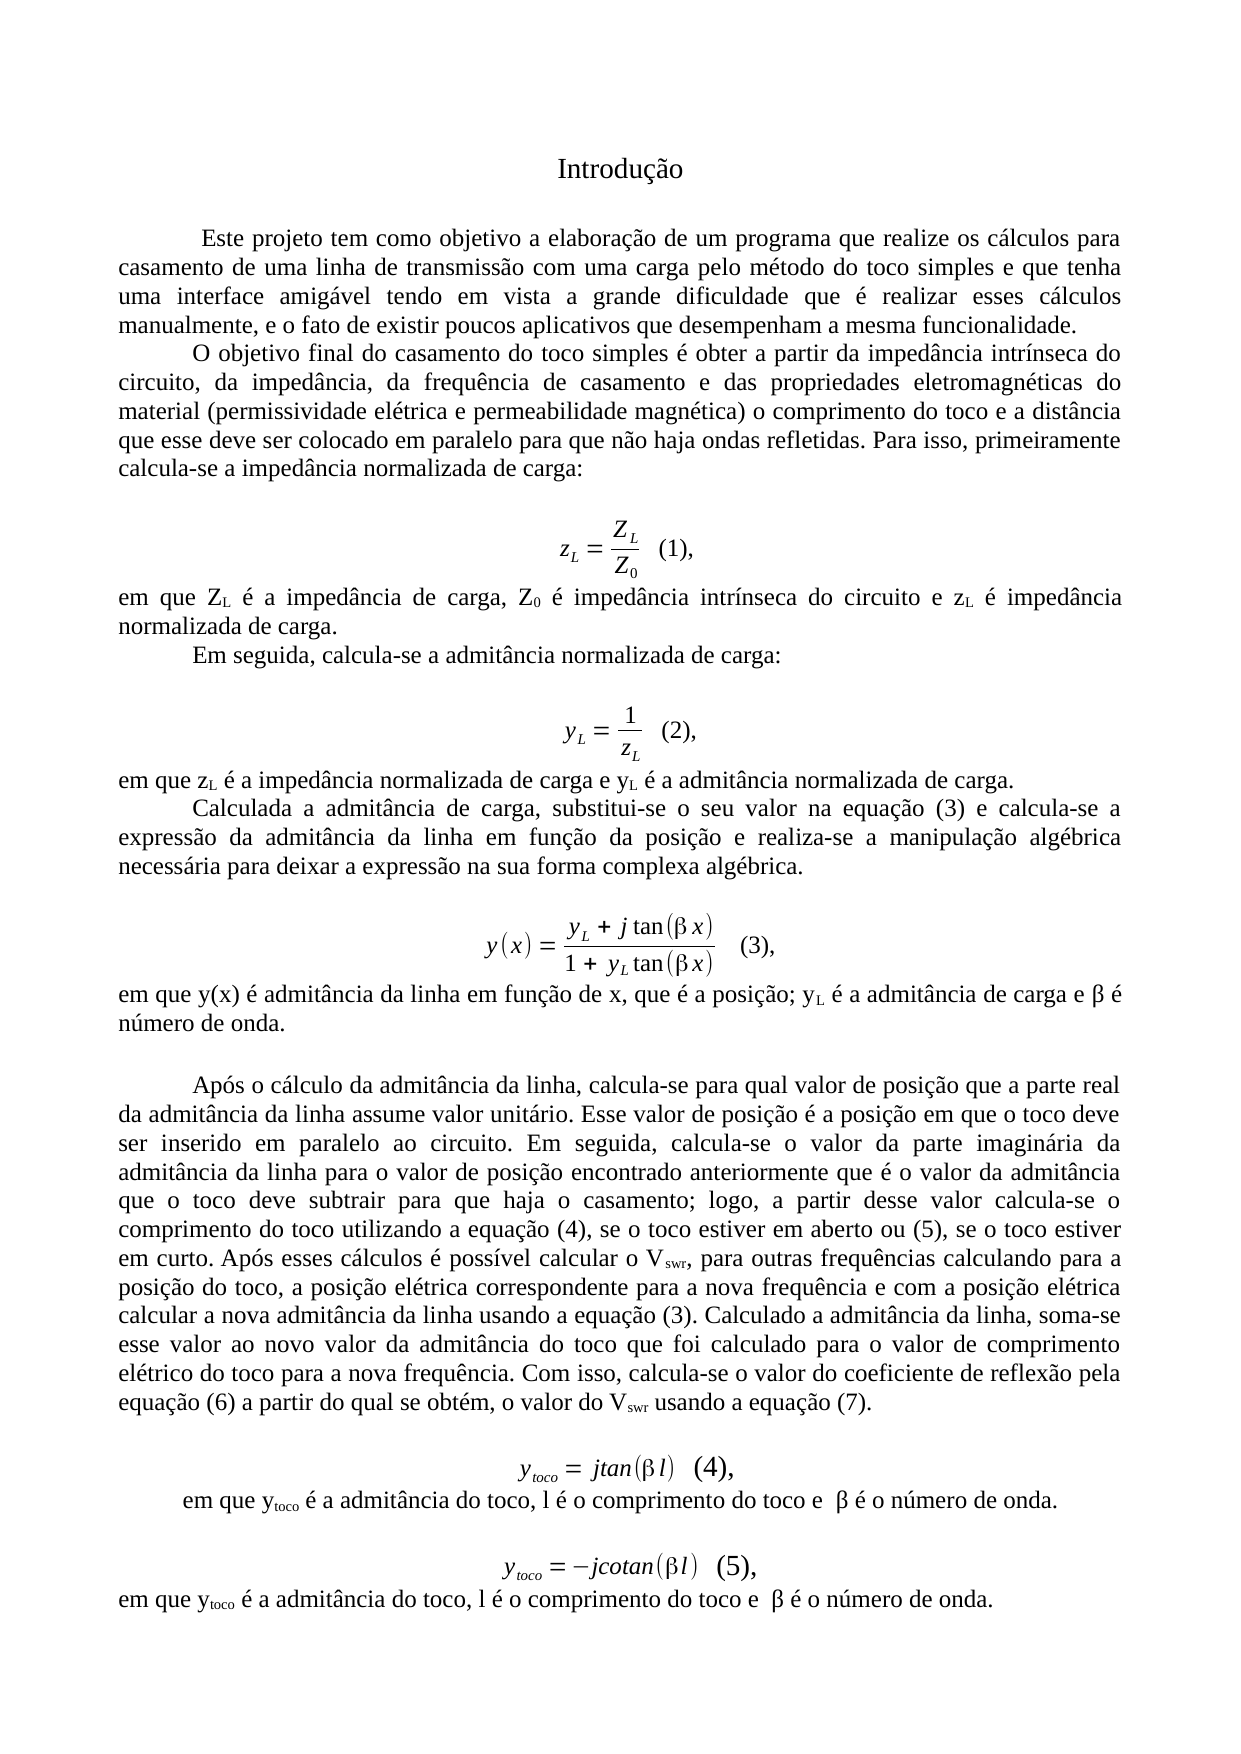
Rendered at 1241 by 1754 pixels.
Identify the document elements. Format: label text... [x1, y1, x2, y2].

text (1), [118, 516, 1122, 582]
text em que ytoco é a admitância do toco, l é o comprimento do toco e β é o número de onda. [118, 1486, 1122, 1514]
text em que y(x) é admitância da linha em função de x, que é a posição; yL é a admitância de carga e β é número de onda. [118, 979, 1122, 1037]
text em que ZL é a impedância de carga, Z0 é impedância intrínseca do circuito e zL é impedância normalizada de carga. [118, 582, 1122, 640]
text Este projeto tem como objetivo a elaboração de um programa que realize os cálculos para casamento de uma linha de transmissão com uma carga pelo método do toco simples e que tenha uma interface amigável tendo em vista a grande dificuldade que é realizar esses cálculos manualmente, e o fato de existir poucos aplicativos que desempenham a mesma funcionalidade. [118, 219, 1122, 338]
text (2), [118, 702, 1122, 765]
text O objetivo final do casamento do toco simples é obter a partir da impedância intrínseca do circuito, da impedância, da frequência de casamento e das propriedades eletromagnéticas do material (permissividade elétrica e permeabilidade magnética) o comprimento do toco e a distância que esse deve ser colocado em paralelo para que não haja ondas refletidas. Para isso, primeiramente calcula-se a impedância normalizada de carga: [118, 338, 1122, 482]
text (3), [118, 913, 1122, 979]
text Em seguida, calcula-se a admitância normalizada de carga: [118, 640, 1122, 668]
text (4), [118, 1449, 1122, 1486]
text Após o cálculo da admitância da linha, calcula-se para qual valor de posição que a parte real da admitância da linha assume valor unitário. Esse valor de posição é a posição em que o toco deve ser inserido em paralelo ao circuito. Em seguida, calcula-se o valor da parte imaginária da admitância da linha para o valor de posição encontrado anteriormente que é o valor da admitância que o toco deve subtrair para que haja o casamento; logo, a partir desse valor calcula-se o comprimento do toco utilizando a equação (4), se o toco estiver em aberto ou (5), se o toco estiver em curto. Após esses cálculos é possível calcular o Vswr, para outras frequências calculando para a posição do toco, a posição elétrica correspondente para a nova frequência e com a posição elétrica calcular a nova admitância da linha usando a equação (3). Calculado a admitância da linha, soma-se esse valor ao novo valor da admitância do toco que foi calculado para o valor de comprimento elétrico do toco para a nova frequência. Com isso, calcula-se o valor do coeficiente de reflexão pela equação (6) a partir do qual se obtém, o valor do Vswr usando a equação (7). [118, 1071, 1122, 1416]
text (5), [118, 1548, 1122, 1584]
text em que ytoco é a admitância do toco, l é o comprimento do toco e β é o número de onda. [118, 1584, 1122, 1613]
text Calculada a admitância de carga, substitui-se o seu valor na equação (3) e calcula-se a expressão da admitância da linha em função da posição e realiza-se a manipulação algébrica necessária para deixar a expressão na sua forma complexa algébrica. [118, 793, 1122, 880]
text em que zL é a impedância normalizada de carga e yL é a admitância normalizada de carga. [118, 765, 1122, 793]
text Introdução [118, 152, 1122, 185]
